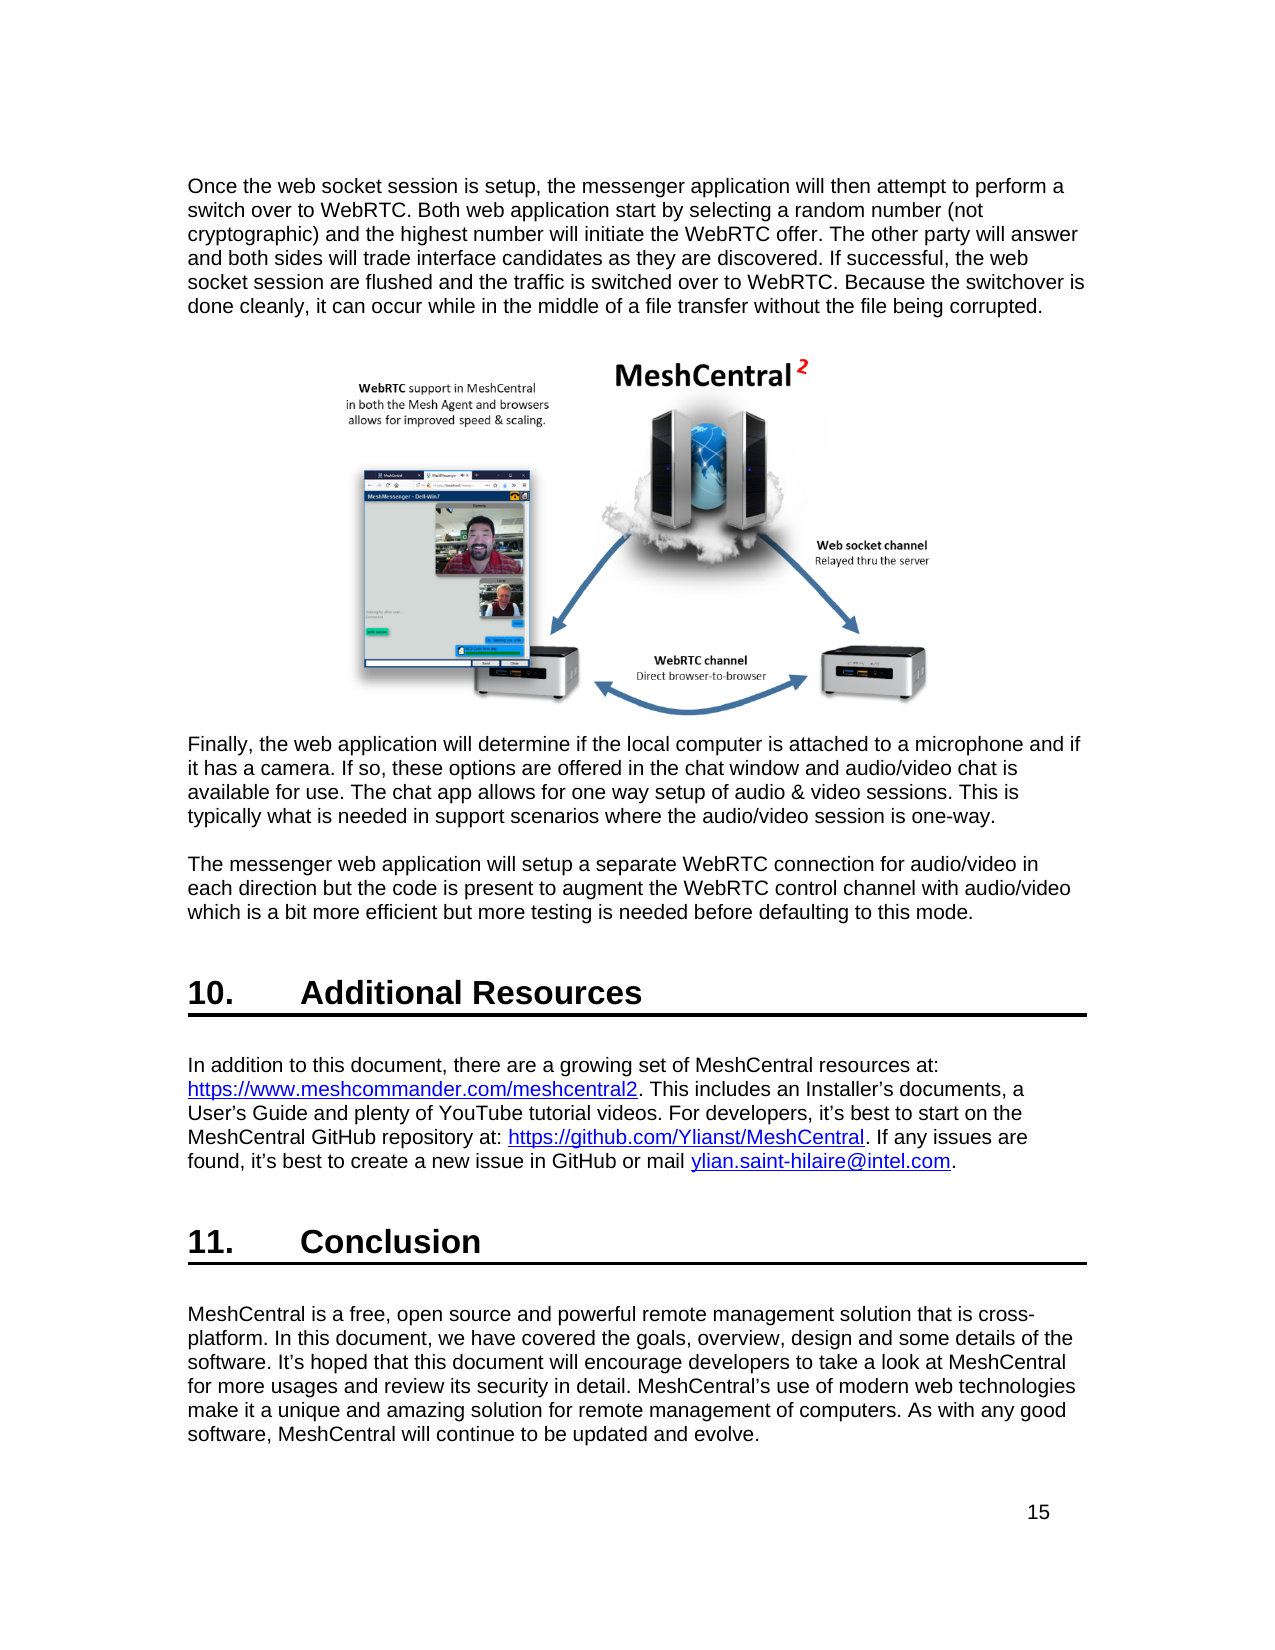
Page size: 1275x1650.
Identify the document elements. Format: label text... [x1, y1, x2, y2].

subtitle Additional Resources [187, 973, 1087, 1017]
text Once the web socket session is setup, the messenger application will then attempt to perform a switch over to WebRTC. Both web application start by selecting a random number (not cryptographic) and the highest number will initiate the WebRTC offer. The other party will answer and both sides will trade interface candidates as they are discovered. If successful, the web socket session are flushed and the traffic is switched over to WebRTC. Because the switchover is done cleanly, it can occur while in the middle of a file transfer without the file being corrupted. [187, 174, 1087, 318]
subtitle Conclusion [187, 1222, 1087, 1265]
text Finally, the web application will determine if the local computer is attached to a microphone and if it has a camera. If so, these options are offered in the chat window and audio/video chat is available for use. The chat app allows for one way setup of audio & video sessions. This is typically what is needed in support scenarios where the audio/video session is one-way. [187, 732, 1087, 828]
text MeshCentral is a free, open source and powerful remote management solution that is cross-platform. In this document, we have covered the goals, overview, design and some details of the software. It’s hoped that this document will encourage developers to take a look at MeshCentral for more usages and review its security in detail. MeshCentral’s use of modern web technologies make it a unique and amazing solution for remote management of computers. As with any good software, MeshCentral will continue to be updated and evolve. [187, 1302, 1087, 1446]
text The messenger web application will setup a separate WebRTC connection for audio/video in each direction but the code is present to augment the WebRTC control channel with audio/video which is a bit more efficient but more testing is needed before defaulting to this mode. [187, 852, 1087, 924]
text In addition to this document, there are a growing set of MeshCentral resources at: https://www.meshcommander.com/meshcentral2. This includes an Installer’s documents, a User’s Guide and plenty of YouTube tutorial videos. For developers, it’s best to start on the MeshCentral GitHub repository at: https://github.com/Ylianst/MeshCentral. If any issues are found, it’s best to create a new issue in GitHub or mail ylian.saint-hilaire@intel.com. [187, 1053, 1087, 1173]
